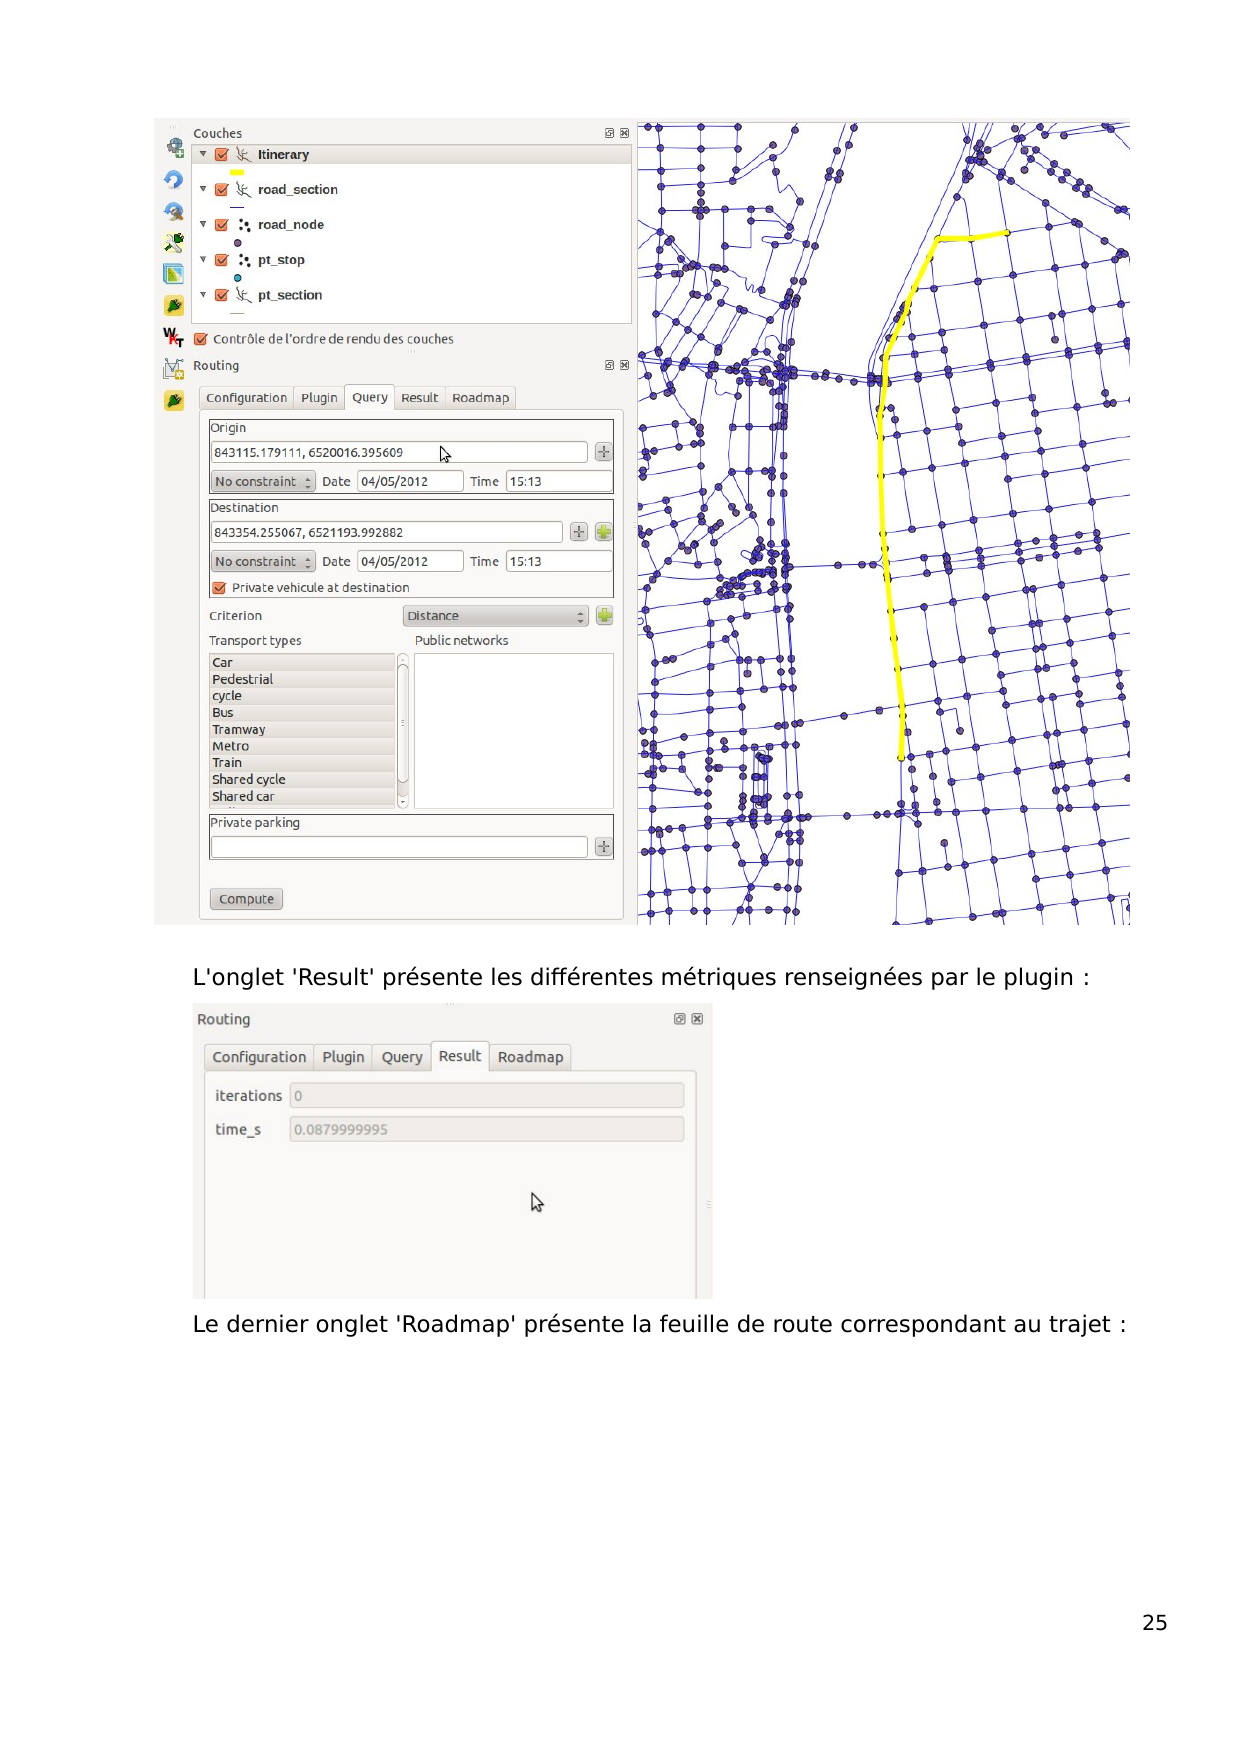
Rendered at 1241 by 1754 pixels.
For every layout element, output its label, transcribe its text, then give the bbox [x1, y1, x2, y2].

text L'onglet 'Result' présente les différentes métriques renseignées par le plugin : [192, 964, 1168, 991]
picture [192, 1003, 713, 1299]
picture [154, 118, 1130, 925]
text Le dernier onglet 'Roadmap' présente la feuille de route correspondant au trajet : [192, 1311, 1168, 1337]
